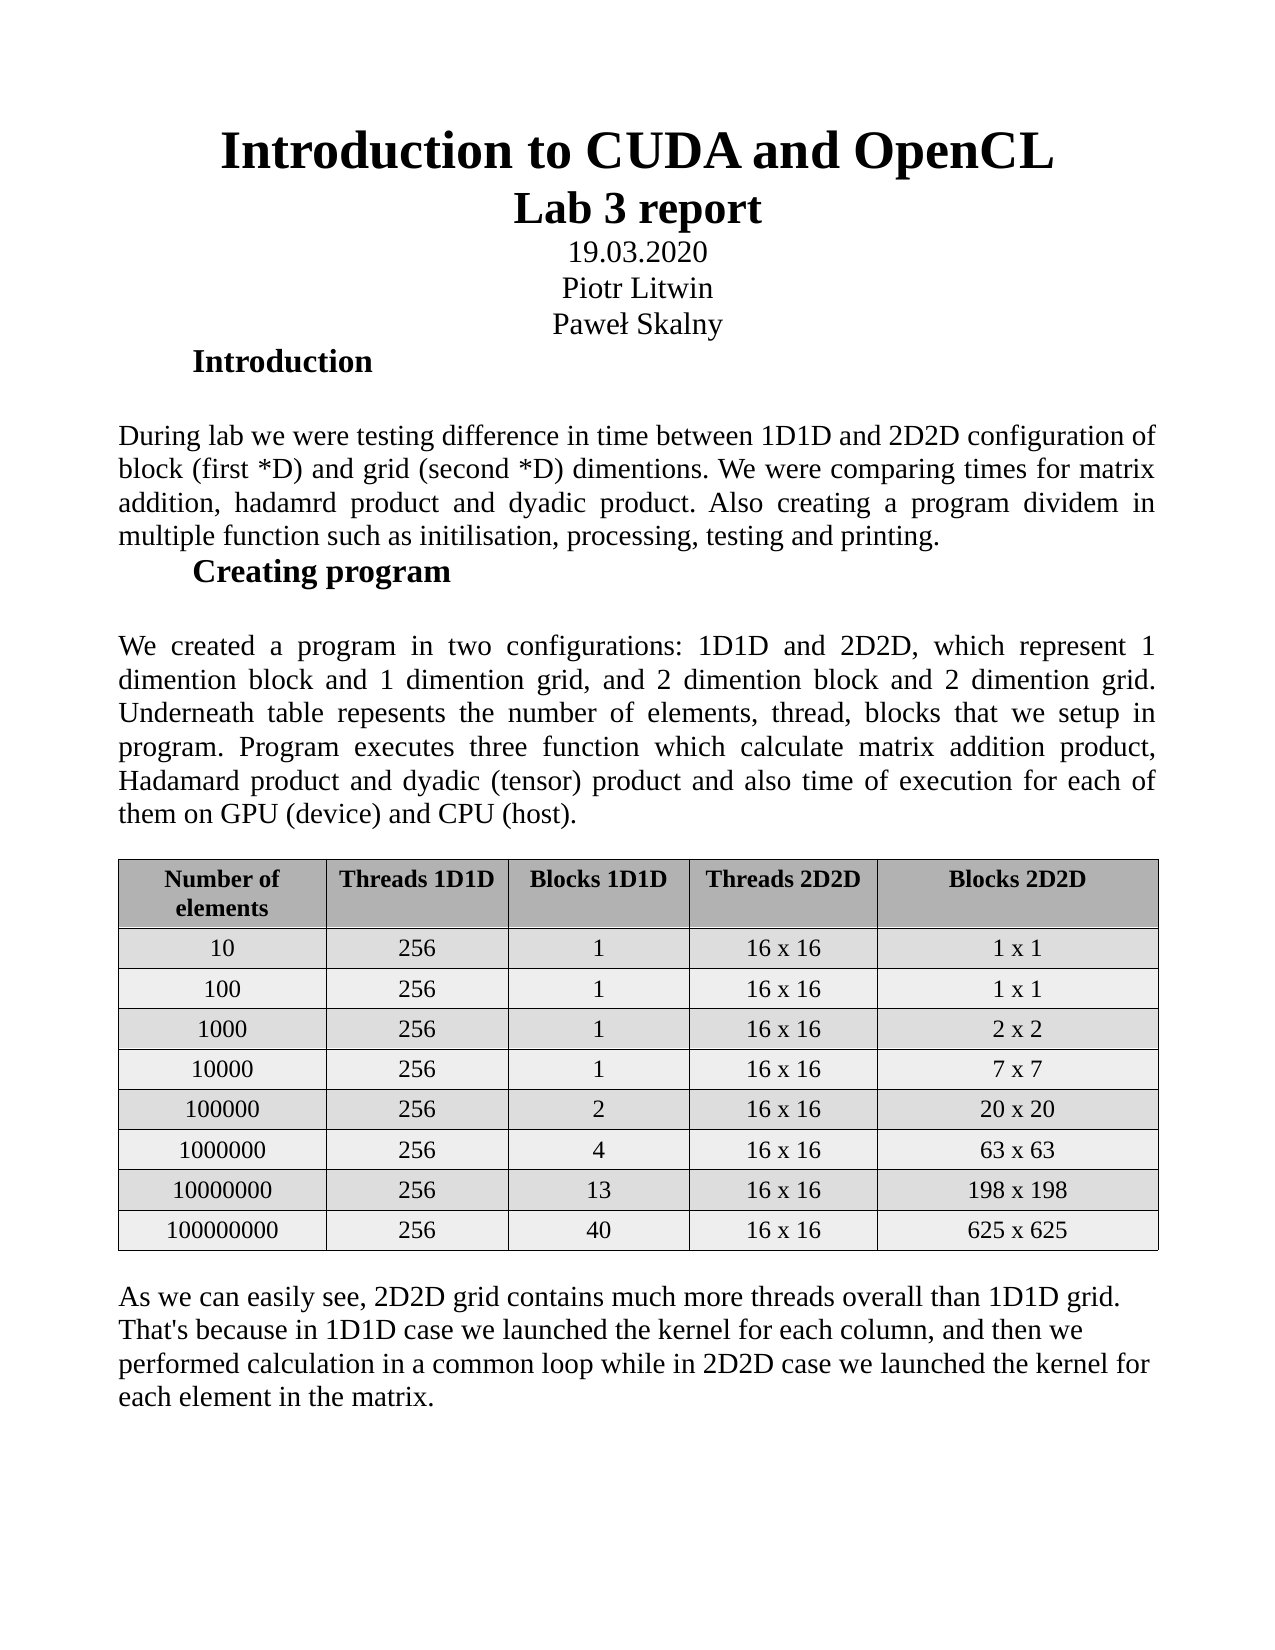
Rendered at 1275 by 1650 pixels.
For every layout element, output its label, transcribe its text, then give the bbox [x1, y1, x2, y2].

table_cell 256 [327, 1009, 508, 1048]
table_cell 1000000 [119, 1130, 326, 1169]
table_cell 256 [327, 1050, 508, 1089]
text Lab 3 report [118, 180, 1157, 233]
table_cell 1000 [119, 1009, 326, 1048]
table_cell 100 [119, 969, 326, 1008]
table_cell 4 [509, 1130, 689, 1169]
table_cell 13 [509, 1170, 689, 1210]
table_cell 16 x 16 [690, 1130, 877, 1169]
table_cell 16 x 16 [690, 1211, 877, 1250]
table_cell 2 x 2 [878, 1009, 1158, 1048]
table_cell 63 x 63 [878, 1130, 1158, 1169]
table_cell 10 [119, 929, 326, 968]
text Introduction to CUDA and OpenCL [118, 118, 1157, 180]
table_cell 625 x 625 [878, 1211, 1158, 1250]
table_cell 256 [327, 1170, 508, 1210]
table_header Blocks 2D2D [878, 860, 1158, 927]
table_cell 1 x 1 [878, 969, 1158, 1008]
text Paweł Skalny [118, 305, 1157, 341]
table_cell 40 [509, 1211, 689, 1250]
table_cell 16 x 16 [690, 1090, 877, 1129]
table_cell 10000 [119, 1050, 326, 1089]
table_header Blocks 1D1D [509, 860, 689, 927]
table_cell 16 x 16 [690, 929, 877, 968]
table_cell 16 x 16 [690, 1009, 877, 1048]
table_cell 16 x 16 [690, 1170, 877, 1210]
table_header Threads 1D1D [327, 860, 508, 927]
table_cell 100000000 [119, 1211, 326, 1250]
table_cell 1 [509, 1050, 689, 1089]
table_header Number of elements [119, 860, 326, 927]
table_cell 1 [509, 969, 689, 1008]
text During lab we were testing difference in time between 1D1D and 2D2D configuration of block (first *D) and grid (second *D) dimentions. We were comparing times for matrix addition, hadamrd product and dyadic product. Also creating a program dividem in multiple function such as initilisation, processing, testing and printing. [118, 418, 1157, 552]
table_cell 198 x 198 [878, 1170, 1158, 1210]
table_cell 1 [509, 1009, 689, 1048]
table_cell 256 [327, 1130, 508, 1169]
table_header Threads 2D2D [690, 860, 877, 927]
table_cell 7 x 7 [878, 1050, 1158, 1089]
table_cell 16 x 16 [690, 969, 877, 1008]
text Creating program [118, 552, 1157, 590]
table_cell 256 [327, 969, 508, 1008]
table_cell 10000000 [119, 1170, 326, 1210]
table_cell 256 [327, 929, 508, 968]
text As we can easily see, 2D2D grid contains much more threads overall than 1D1D grid. That's because in 1D1D case we launched the kernel for each column, and then we performed calculation in a common loop while in 2D2D case we launched the kernel for each element in the matrix. [118, 1279, 1157, 1413]
text 19.03.2020 [118, 233, 1157, 269]
table_cell 256 [327, 1211, 508, 1250]
table_cell 1 [509, 929, 689, 968]
table_cell 256 [327, 1090, 508, 1129]
table_cell 16 x 16 [690, 1050, 877, 1089]
text Introduction [118, 341, 1157, 379]
text We created a program in two configurations: 1D1D and 2D2D, which represent 1 dimention block and 1 dimention grid, and 2 dimention block and 2 dimention grid. Underneath table repesents the number of elements, thread, blocks that we setup in program. Program executes three function which calculate matrix addition product, Hadamard product and dyadic (tensor) product and also time of execution for each of them on GPU (device) and CPU (host). [118, 628, 1157, 830]
table_cell 1 x 1 [878, 929, 1158, 968]
text Piotr Litwin [118, 269, 1157, 305]
table_cell 20 x 20 [878, 1090, 1158, 1129]
table_cell 100000 [119, 1090, 326, 1129]
table_cell 2 [509, 1090, 689, 1129]
